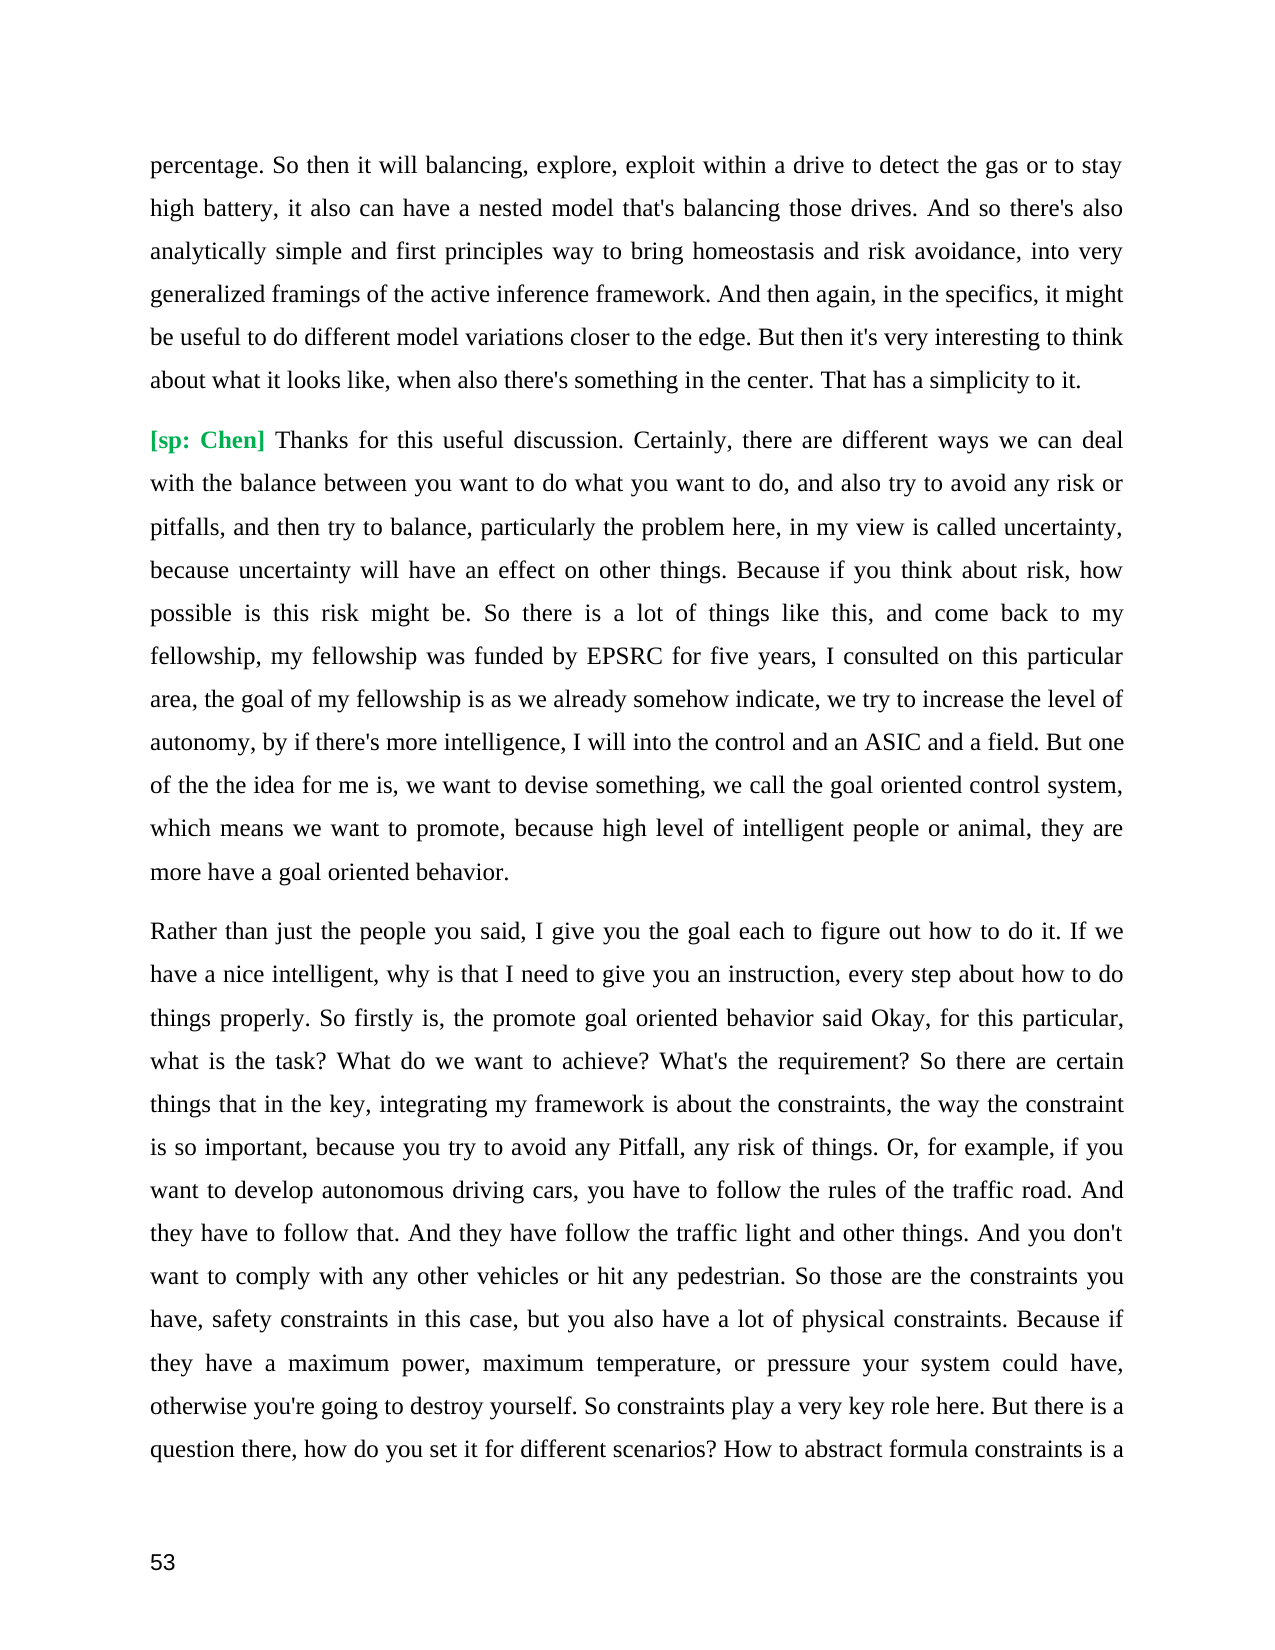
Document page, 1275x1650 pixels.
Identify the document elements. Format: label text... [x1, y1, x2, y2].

text percentage. So then it will balancing, explore, exploit within a drive to detect the gas or to stay high battery, it also can have a nested model that's balancing those drives. And so there's also analytically simple and first principles way to bring homeostasis and risk avoidance, into very generalized framings of the active inference framework. And then again, in the specifics, it might be useful to do different model variations closer to the edge. But then it's very interesting to think about what it looks like, when also there's something in the center. That has a simplicity to it. [150, 150, 1125, 394]
text Rather than just the people you said, I give you the goal each to figure out how to do it. If we have a nice intelligent, why is that I need to give you an instruction, every step about how to do things properly. So firstly is, the promote goal oriented behavior said Okay, for this particular, what is the task? What do we want to achieve? What's the requirement? So there are certain things that in the key, integrating my framework is about the constraints, the way the constraint is so important, because you try to avoid any Pitfall, any risk of things. Or, for example, if you want to develop autonomous driving cars, you have to follow the rules of the traffic road. And they have to follow that. And they have follow the traffic light and other things. And you don't want to comply with any other vehicles or hit any pedestrian. So those are the constraints you have, safety constraints in this case, but you also have a lot of physical constraints. Because if they have a maximum power, maximum temperature, or pressure your system could have, otherwise you're going to destroy yourself. So constraints play a very key role here. But there is a question there, how do you set it for different scenarios? How to abstract formula constraints is a [150, 916, 1125, 1463]
text [sp: Chen] Thanks for this useful discussion. Certainly, there are different ways we can deal with the balance between you want to do what you want to do, and also try to avoid any risk or pitfalls, and then try to balance, particularly the problem here, in my view is called uncertainty, because uncertainty will have an effect on other things. Because if you think about risk, how possible is this risk might be. So there is a lot of things like this, and come back to my fellowship, my fellowship was funded by EPSRC for five years, I consulted on this particular area, the goal of my fellowship is as we already somehow indicate, we try to increase the level of autonomy, by if there's more intelligence, I will into the control and an ASIC and a field. But one of the the idea for me is, we want to devise something, we call the goal oriented control system, which means we want to promote, because high level of intelligent people or animal, they are more have a goal oriented behavior. [150, 425, 1125, 885]
